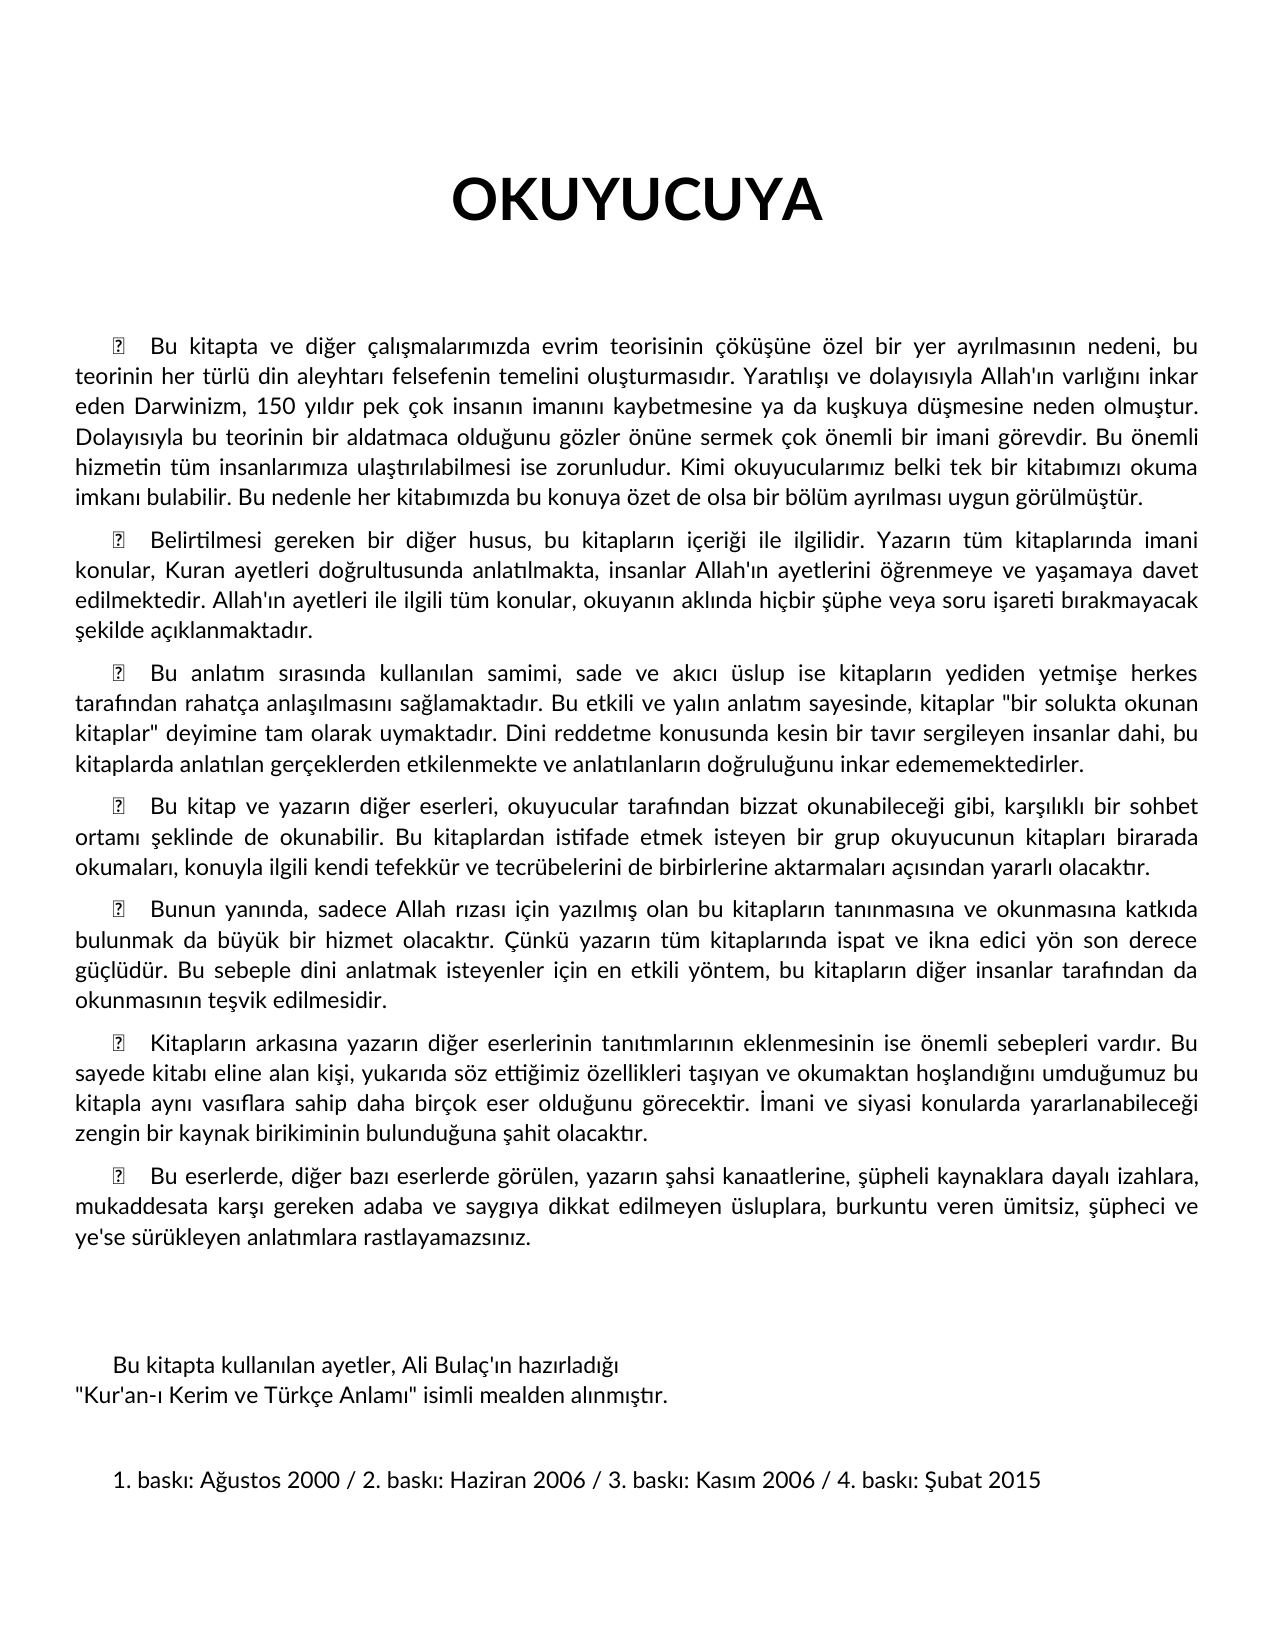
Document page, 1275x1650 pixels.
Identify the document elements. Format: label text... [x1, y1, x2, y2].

text 1. baskı: Ağustos 2000 / 2. baskı: Haziran 2006 / 3. baskı: Kasım 2006 / 4. baskı: Şubat 2015 [75, 1466, 1200, 1494]
text  Bunun yanında, sadece Allah rızası için yazılmış olan bu kitapların tanınmasına ve okunmasına katkıda bulunmak da büyük bir hizmet olacaktır. Çünkü yazarın tüm kitaplarında ispat ve ikna edici yön son derece güçlüdür. Bu sebeple dini anlatmak isteyenler için en etkili yöntem, bu kitapların diğer insanlar tarafından da okunmasının teşvik edilmesidir. [75, 895, 1200, 1013]
text  Belirtilmesi gereken bir diğer husus, bu kitapların içeriği ile ilgilidir. Yazarın tüm kitaplarında imani konular, Kuran ayetleri doğrultusunda anlatılmakta, insanlar Allah'ın ayetlerini öğrenmeye ve yaşamaya davet edilmektedir. Allah'ın ayetleri ile ilgili tüm konular, okuyanın aklında hiçbir şüphe veya soru işareti bırakmayacak şekilde açıklanmaktadır. [75, 526, 1200, 644]
text  Bu anlatım sırasında kullanılan samimi, sade ve akıcı üslup ise kitapların yediden yetmişe herkes tarafından rahatça anlaşılmasını sağlamaktadır. Bu etkili ve yalın anlatım sayesinde, kitaplar "bir solukta okunan kitaplar" deyimine tam olarak uymaktadır. Dini reddetme konusunda kesin bir tavır sergileyen insanlar dahi, bu kitaplarda anlatılan gerçeklerden etkilenmekte ve anlatılanların doğruluğunu inkar edememektedirler. [75, 659, 1200, 777]
text  Bu kitapta ve diğer çalışmalarımızda evrim teorisinin çöküşüne özel bir yer ayrılmasının nedeni, bu teorinin her türlü din aleyhtarı felsefenin temelini oluşturmasıdır. Yaratılışı ve dolayısıyla Allah'ın varlığını inkar eden Darwinizm, 150 yıldır pek çok insanın imanını kaybetmesine ya da kuşkuya düşmesine neden olmuştur. Dolayısıyla bu teorinin bir aldatmaca olduğunu gözler önüne sermek çok önemli bir imani görevdir. Bu önemli hizmetin tüm insanlarımıza ulaştırılabilmesi ise zorunludur. Kimi okuyucularımız belki tek bir kitabımızı okuma imkanı bulabilir. Bu nedenle her kitabımızda bu konuya özet de olsa bir bölüm ayrılması uygun görülmüştür. [75, 332, 1200, 510]
text  Bu kitap ve yazarın diğer eserleri, okuyucular tarafından bizzat okunabileceği gibi, karşılıklı bir sohbet ortamı şeklinde de okunabilir. Bu kitaplardan istifade etmek isteyen bir grup okuyucunun kitapları birarada okumaları, konuyla ilgili kendi tefekkür ve tecrübelerini de birbirlerine aktarmaları açısından yararlı olacaktır. [75, 792, 1200, 880]
text  Kitapların arkasına yazarın diğer eserlerinin tanıtımlarının eklenmesinin ise önemli sebepleri vardır. Bu sayede kitabı eline alan kişi, yukarıda söz ettiğimiz özellikleri taşıyan ve okumaktan hoşlandığını umduğumuz bu kitapla aynı vasıflara sahip daha birçok eser olduğunu görecektir. İmani ve siyasi konularda yararlanabileceği zengin bir kaynak birikiminin bulunduğuna şahit olacaktır. [75, 1029, 1200, 1147]
text  Bu eserlerde, diğer bazı eserlerde görülen, yazarın şahsi kanaatlerine, şüpheli kaynaklara dayalı izahlara, mukaddesata karşı gereken adaba ve saygıya dikkat edilmeyen üsluplara, burkuntu veren ümitsiz, şüpheci ve ye'se sürükleyen anlatımlara rastlayamazsınız. [75, 1162, 1200, 1250]
text Bu kitapta kullanılan ayetler, Ali Bulaç'ın hazırladığı "Kur'an-ı Kerim ve Türkçe Anlamı" isimli mealden alınmıştır. [75, 1351, 1200, 1408]
subtitle OKUYUCUYA [75, 162, 1200, 232]
